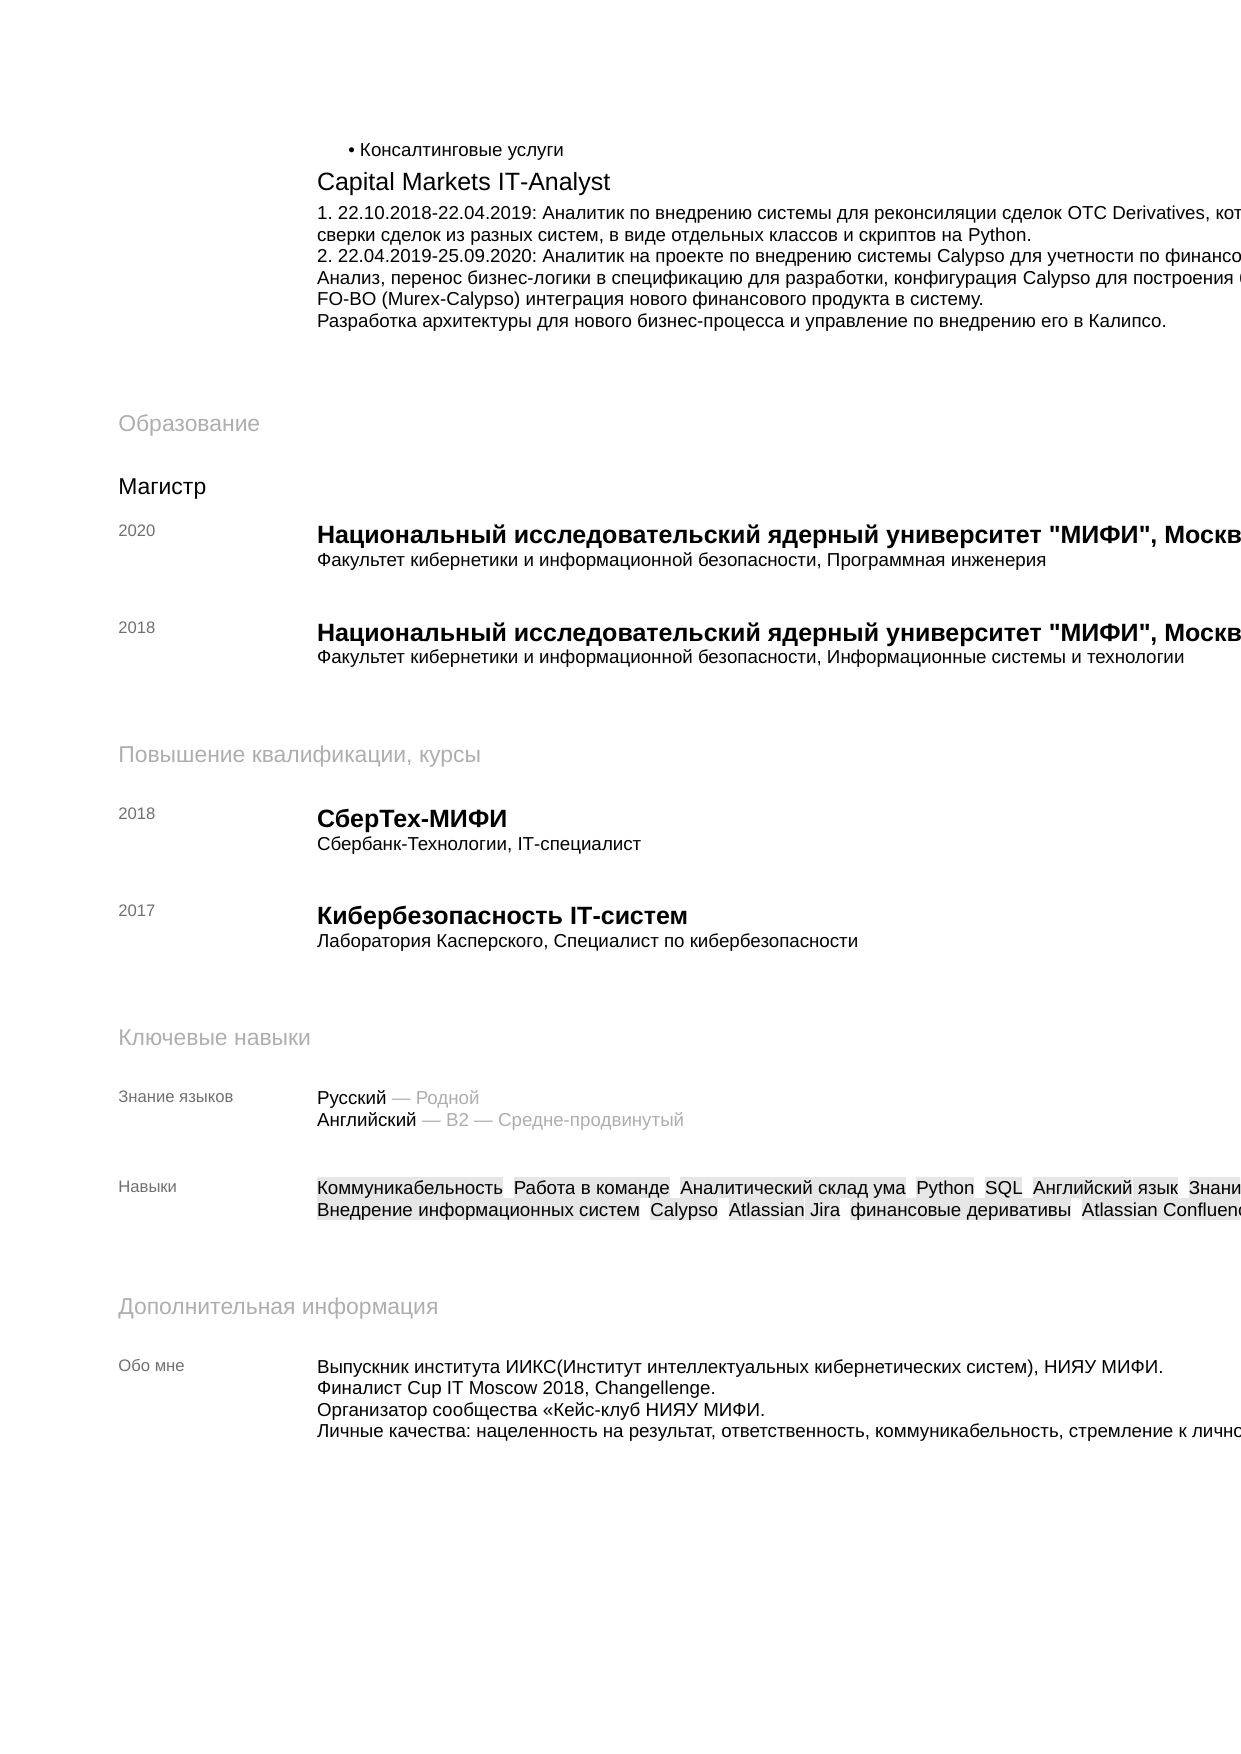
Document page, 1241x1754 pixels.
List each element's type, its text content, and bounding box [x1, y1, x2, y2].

table_cell 2018 [107, 571, 306, 668]
table_cell Дополнительная информация [107, 1220, 1240, 1335]
table_cell Accenture Москва, Информационные технологии, системная интеграция, интернет • Разработка программного обеспечения • Системная интеграция, автоматизации технологических и бизнес-процессов предприятия, ИТ-консалтинг Услуги для бизнеса • Консалтинговые услуги Capital Markets IT-Analyst 1. 22.10.2018-22.04.2019: Аналитик по внедрению системы для реконсиляции сделок OTC Derivatives, которые совершает банк-клиент. Разработана конфигурабельная система генерации тест-кейсов для сверки сделок из разных систем, в виде отдельных классов и скриптов на Python. 2. 22.04.2019-25.09.2020: Аналитик на проекте по внедрению системы Calypso для учетности по финансовым операциям над процентными деривативами. Анализ, перенос бизнес-логики в спецификацию для разработки, конфигурация Calypso для построения бухгалтерских реестров для различных видов ПФИ. FO-BO (Murex-Calypso) интеграция нового финансового продукта в систему. Разработка архитектуры для нового бизнес-процесса и управление по внедрению его в Калипсо. [306, 118, 1240, 337]
table_cell Коммуникабельность Работа в команде Аналитический склад ума Python SQL Английский язык Знание устройства IT-систем Написание тз, спецификаций Опыт в языках программирования Внедрение информационных систем Calypso Atlassian Jira финансовые деривативы Atlassian Confluence bitbucket Git XML/Xslt Системный анализ [306, 1130, 1240, 1220]
table_cell 2020 [107, 500, 306, 571]
table_cell Ключевые навыки [107, 951, 1240, 1066]
table_cell 2017 [107, 854, 306, 951]
table_cell 2018 [107, 783, 306, 854]
table_cell Обо мне [107, 1335, 306, 1442]
table_cell СберТех-МИФИ Сбербанк-Технологии, IT-специалист [306, 783, 1240, 854]
table_cell Национальный исследовательский ядерный университет "МИФИ", Москва Факультет кибернетики и информационной безопасности, Информационные системы и технологии [306, 571, 1240, 668]
table_cell [107, 118, 264, 337]
table_cell Выпускник института ИИКС(Институт интеллектуальных кибернетических систем), НИЯУ МИФИ. Финалист Cup IT Moscow 2018, Changellenge. Организатор сообщества «Кейс-клуб НИЯУ МИФИ. Личные качества: нацеленность на результат, ответственность, коммуникабельность, стремление к личностному росту и карьерным достижениям. [306, 1335, 1240, 1442]
table_cell [264, 118, 306, 337]
table_cell Повышение квалификации, курсы [107, 668, 1240, 783]
table_cell Навыки [107, 1130, 306, 1220]
table_cell Русский — Родной Английский — B2 — Средне-продвинутый [306, 1066, 1240, 1130]
table_cell Магистр [107, 452, 1240, 499]
table_cell Национальный исследовательский ядерный университет "МИФИ", Москва Факультет кибернетики и информационной безопасности, Программная инженерия [306, 500, 1240, 571]
table_cell Кибербезопасность IT-систем Лаборатория Касперского, Специалист по кибербезопасности [306, 854, 1240, 951]
table_cell Образование [107, 338, 1240, 452]
table_cell Знание языков [107, 1066, 306, 1130]
